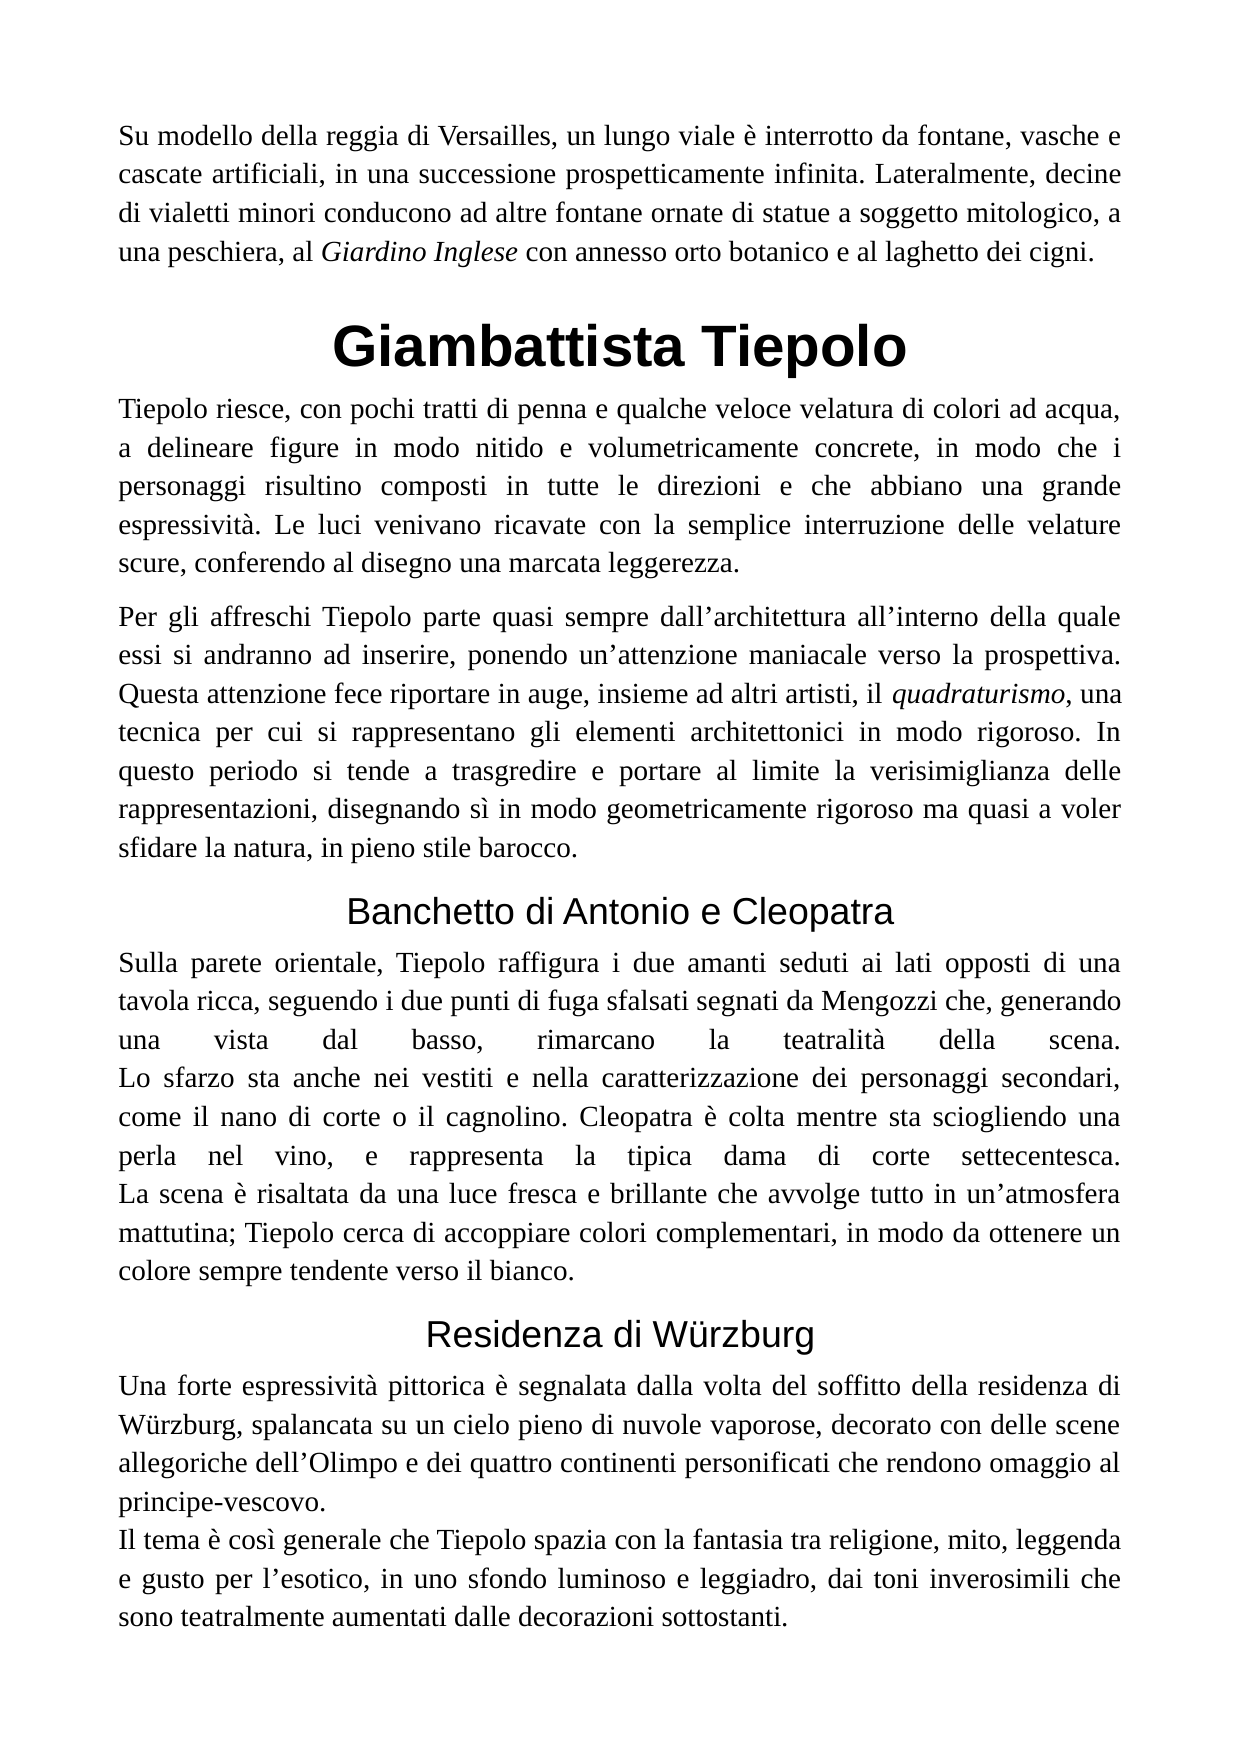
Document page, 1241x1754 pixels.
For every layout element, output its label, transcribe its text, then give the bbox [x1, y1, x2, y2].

text Su modello della reggia di Versailles, un lungo viale è interrotto da fontane, vasche e cascate artificiali, in una successione prospetticamente infinita. Lateralmente, decine di vialetti minori conducono ad altre fontane ornate di statue a soggetto mitologico, a una peschiera, al Giardino Inglese con annesso orto botanico e al laghetto dei cigni. [118, 118, 1122, 267]
subtitle Banchetto di Antonio e Cleopatra [118, 889, 1122, 932]
text Sulla parete orientale, Tiepolo raffigura i due amanti seduti ai lati opposti di una tavola ricca, seguendo i due punti di fuga sfalsati segnati da Mengozzi che, generando una vista dal basso, rimarcano la teatralità della scena. Lo sfarzo sta anche nei vestiti e nella caratterizzazione dei personaggi secondari, come il nano di corte o il cagnolino. Cleopatra è colta mentre sta sciogliendo una perla nel vino, e rappresenta la tipica dama di corte settecentesca. La scena è risaltata da una luce fresca e brillante che avvolge tutto in un’atmosfera mattutina; Tiepolo cerca di accoppiare colori complementari, in modo da ottenere un colore sempre tendente verso il bianco. [118, 945, 1122, 1287]
text Una forte espressività pittorica è segnalata dalla volta del soffitto della residenza di Würzburg, spalancata su un cielo pieno di nuvole vaporose, decorato con delle scene allegoriche dell’Olimpo e dei quattro continenti personificati che rendono omaggio al principe-vescovo. Il tema è così generale che Tiepolo spazia con la fantasia tra religione, mito, leggenda e gusto per l’esotico, in uno sfondo luminoso e leggiadro, dai toni inverosimili che sono teatralmente aumentati dalle decorazioni sottostanti. [118, 1368, 1122, 1633]
subtitle Residenza di Würzburg [118, 1313, 1122, 1356]
text Per gli affreschi Tiepolo parte quasi sempre dall’architettura all’interno della quale essi si andranno ad inserire, ponendo un’attenzione maniacale verso la prospettiva. Questa attenzione fece riportare in auge, insieme ad altri artisti, il quadraturismo, una tecnica per cui si rappresentano gli elementi architettonici in modo rigoroso. In questo periodo si tende a trasgredire e portare al limite la verisimiglianza delle rappresentazioni, disegnando sì in modo geometricamente rigoroso ma quasi a voler sfidare la natura, in pieno stile barocco. [118, 599, 1122, 863]
title Giambattista Tiepolo [118, 312, 1122, 379]
text Tiepolo riesce, con pochi tratti di penna e qualche veloce velatura di colori ad acqua, a delineare figure in modo nitido e volumetricamente concrete, in modo che i personaggi risultino composti in tutte le direzioni e che abbiano una grande espressività. Le luci venivano ricavate con la semplice interruzione delle velature scure, conferendo al disegno una marcata leggerezza. [118, 391, 1122, 579]
